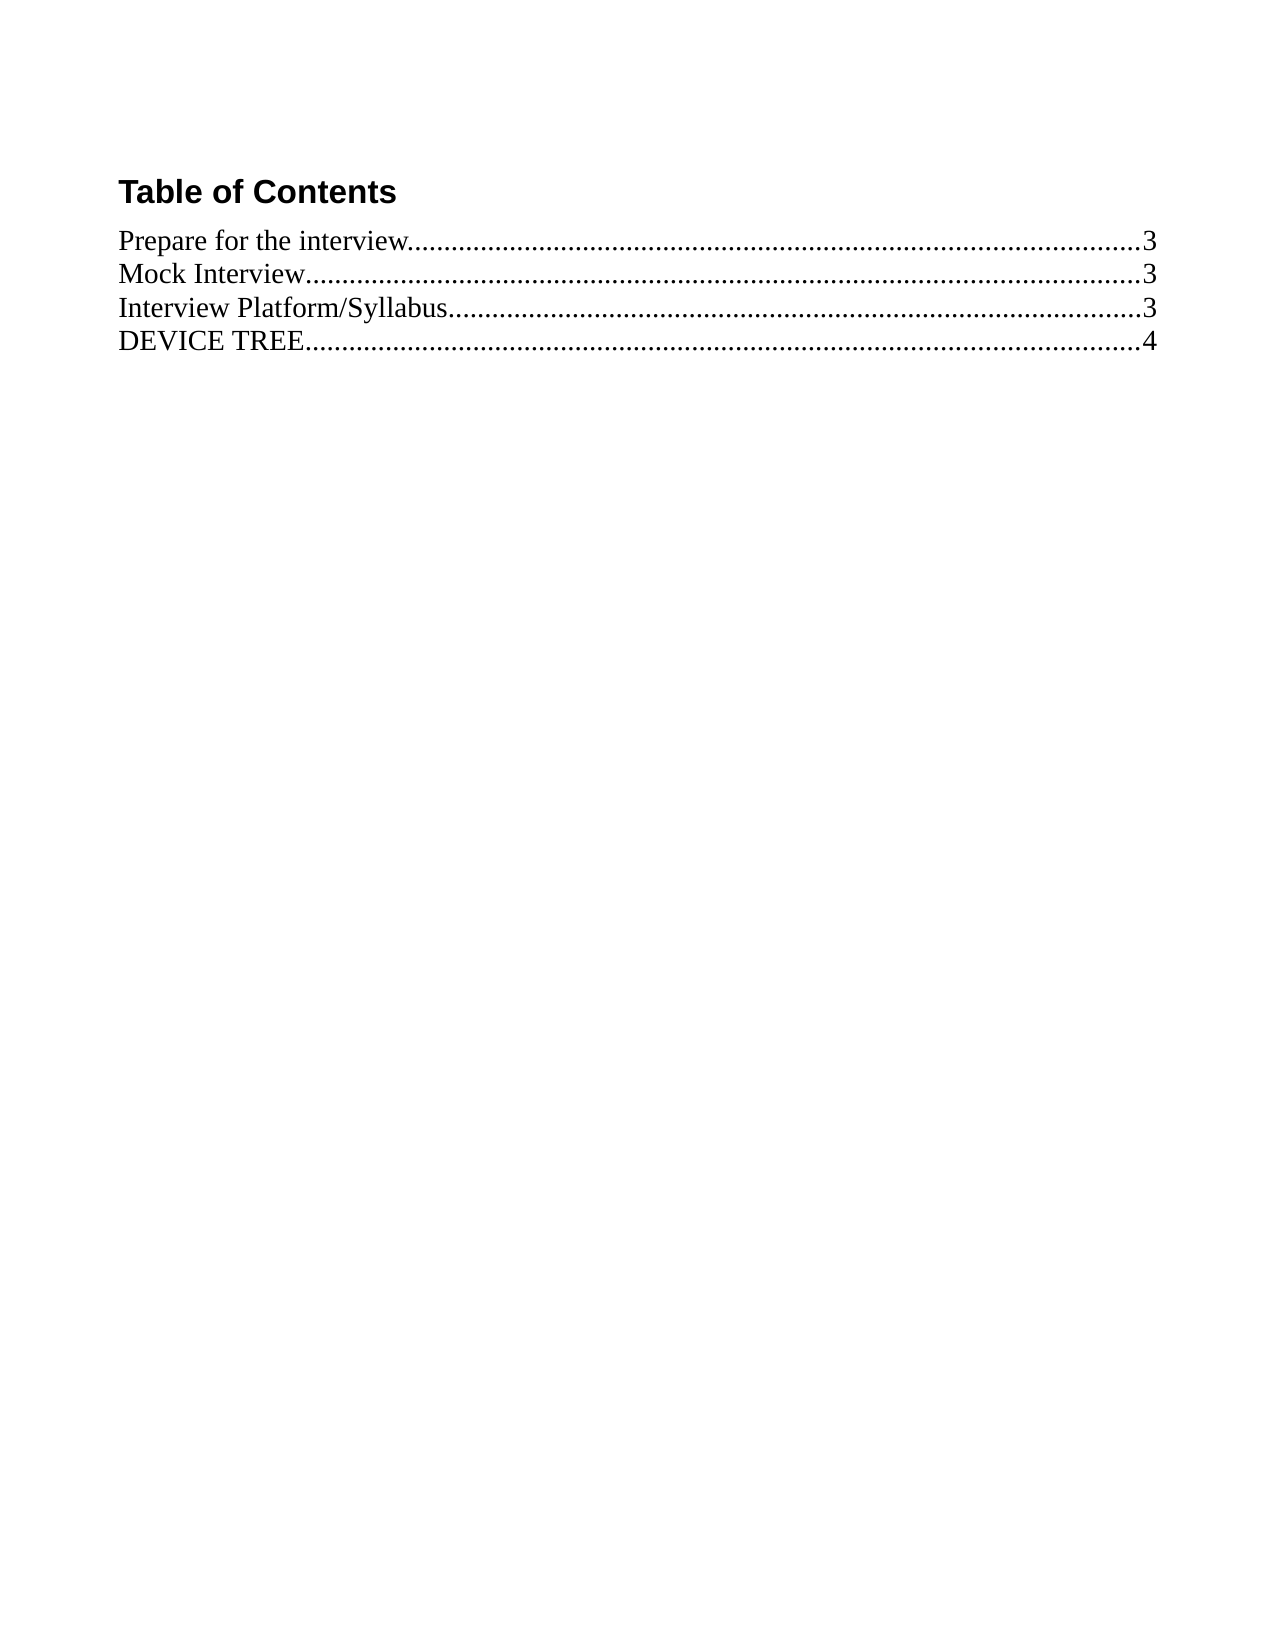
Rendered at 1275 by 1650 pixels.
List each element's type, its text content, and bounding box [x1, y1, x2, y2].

text Prepare for the interview. 3 [118, 223, 1157, 256]
text Mock Interview 3 [118, 256, 1157, 290]
text Interview Platform/Syllabus 3 [118, 290, 1157, 323]
text DEVICE TREE 4 [118, 323, 1157, 357]
subtitle Table of Contents [118, 172, 1157, 210]
